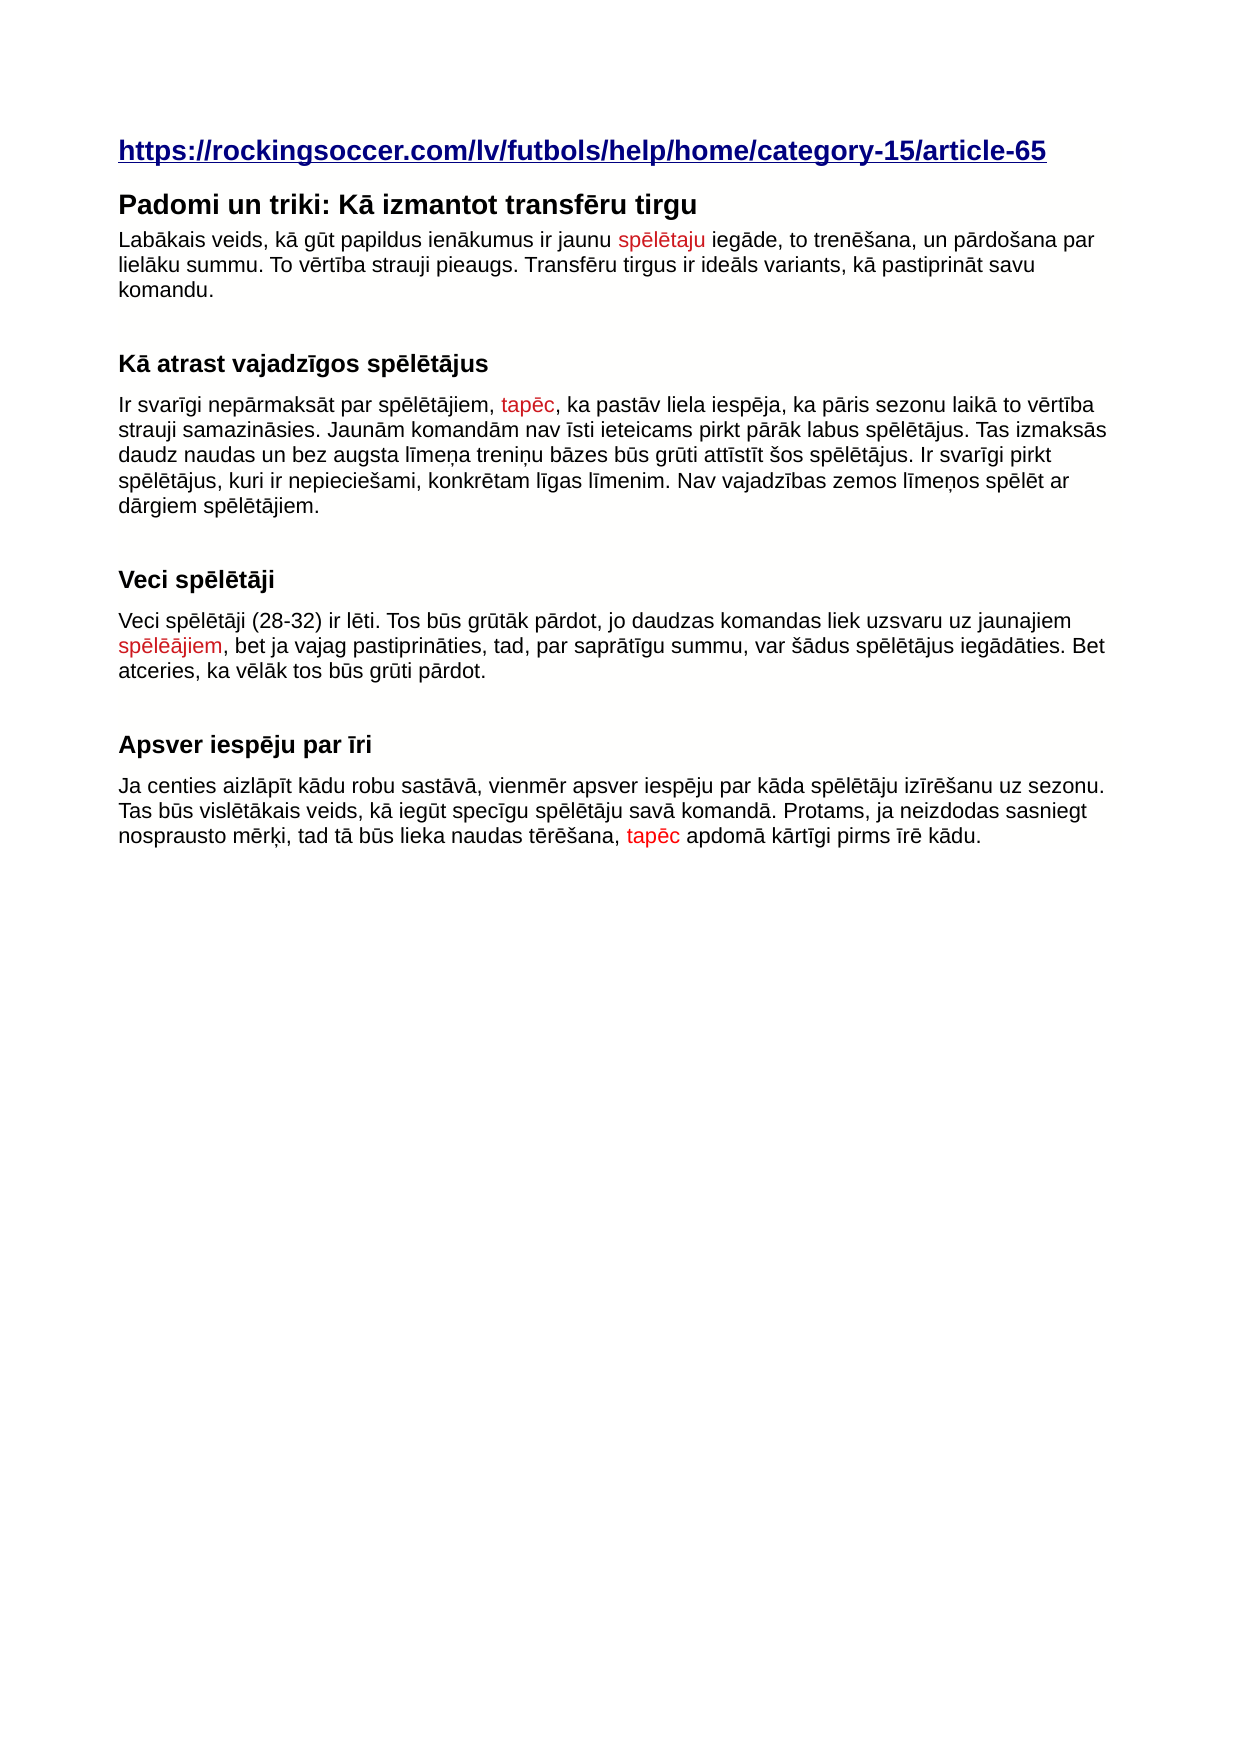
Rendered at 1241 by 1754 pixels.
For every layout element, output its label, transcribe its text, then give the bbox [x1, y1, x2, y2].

text Ir svarīgi nepārmaksāt par spēlētājiem, tapēc, ka pastāv liela iespēja, ka pāris sezonu laikā to vērtība strauji samazināsies. Jaunām komandām nav īsti ieteicams pirkt pārāk labus spēlētājus. Tas izmaksās daudz naudas un bez augsta līmeņa treniņu bāzes būs grūti attīstīt šos spēlētājus. Ir svarīgi pirkt spēlētājus, kuri ir nepieciešami, konkrētam līgas līmenim. Nav vajadzības zemos līmeņos spēlēt ar dārgiem spēlētājiem. [118, 392, 1122, 518]
text Labākais veids, kā gūt papildus ienākumus ir jaunu spēlētaju iegāde, to trenēšana, un pārdošana par lielāku summu. To vērtība strauji pieaugs. Transfēru tirgus ir ideāls variants, kā pastiprināt savu komandu. [118, 227, 1122, 302]
subtitle Veci spēlētāji [118, 565, 1122, 594]
subtitle https://rockingsoccer.com/lv/futbols/help/home/category-15/article-65 [118, 134, 1122, 166]
subtitle Padomi un triki: Kā izmantot transfēru tirgu [118, 188, 1122, 220]
text Ja centies aizlāpīt kādu robu sastāvā, vienmēr apsver iespēju par kāda spēlētāju izīrēšanu uz sezonu. Tas būs vislētākais veids, kā iegūt specīgu spēlētāju savā komandā. Protams, ja neizdodas sasniegt nosprausto mērķi, tad tā būs lieka naudas tērēšana, tapēc apdomā kārtīgi pirms īrē kādu. [118, 773, 1122, 849]
subtitle Apsver iespēju par īri [118, 730, 1122, 759]
text Veci spēlētāji (28-32) ir lēti. Tos būs grūtāk pārdot, jo daudzas komandas liek uzsvaru uz jaunajiem spēlēājiem, bet ja vajag pastiprināties, tad, par saprātīgu summu, var šādus spēlētājus iegādāties. Bet atceries, ka vēlāk tos būs grūti pārdot. [118, 608, 1122, 683]
subtitle Kā atrast vajadzīgos spēlētājus [118, 349, 1122, 378]
